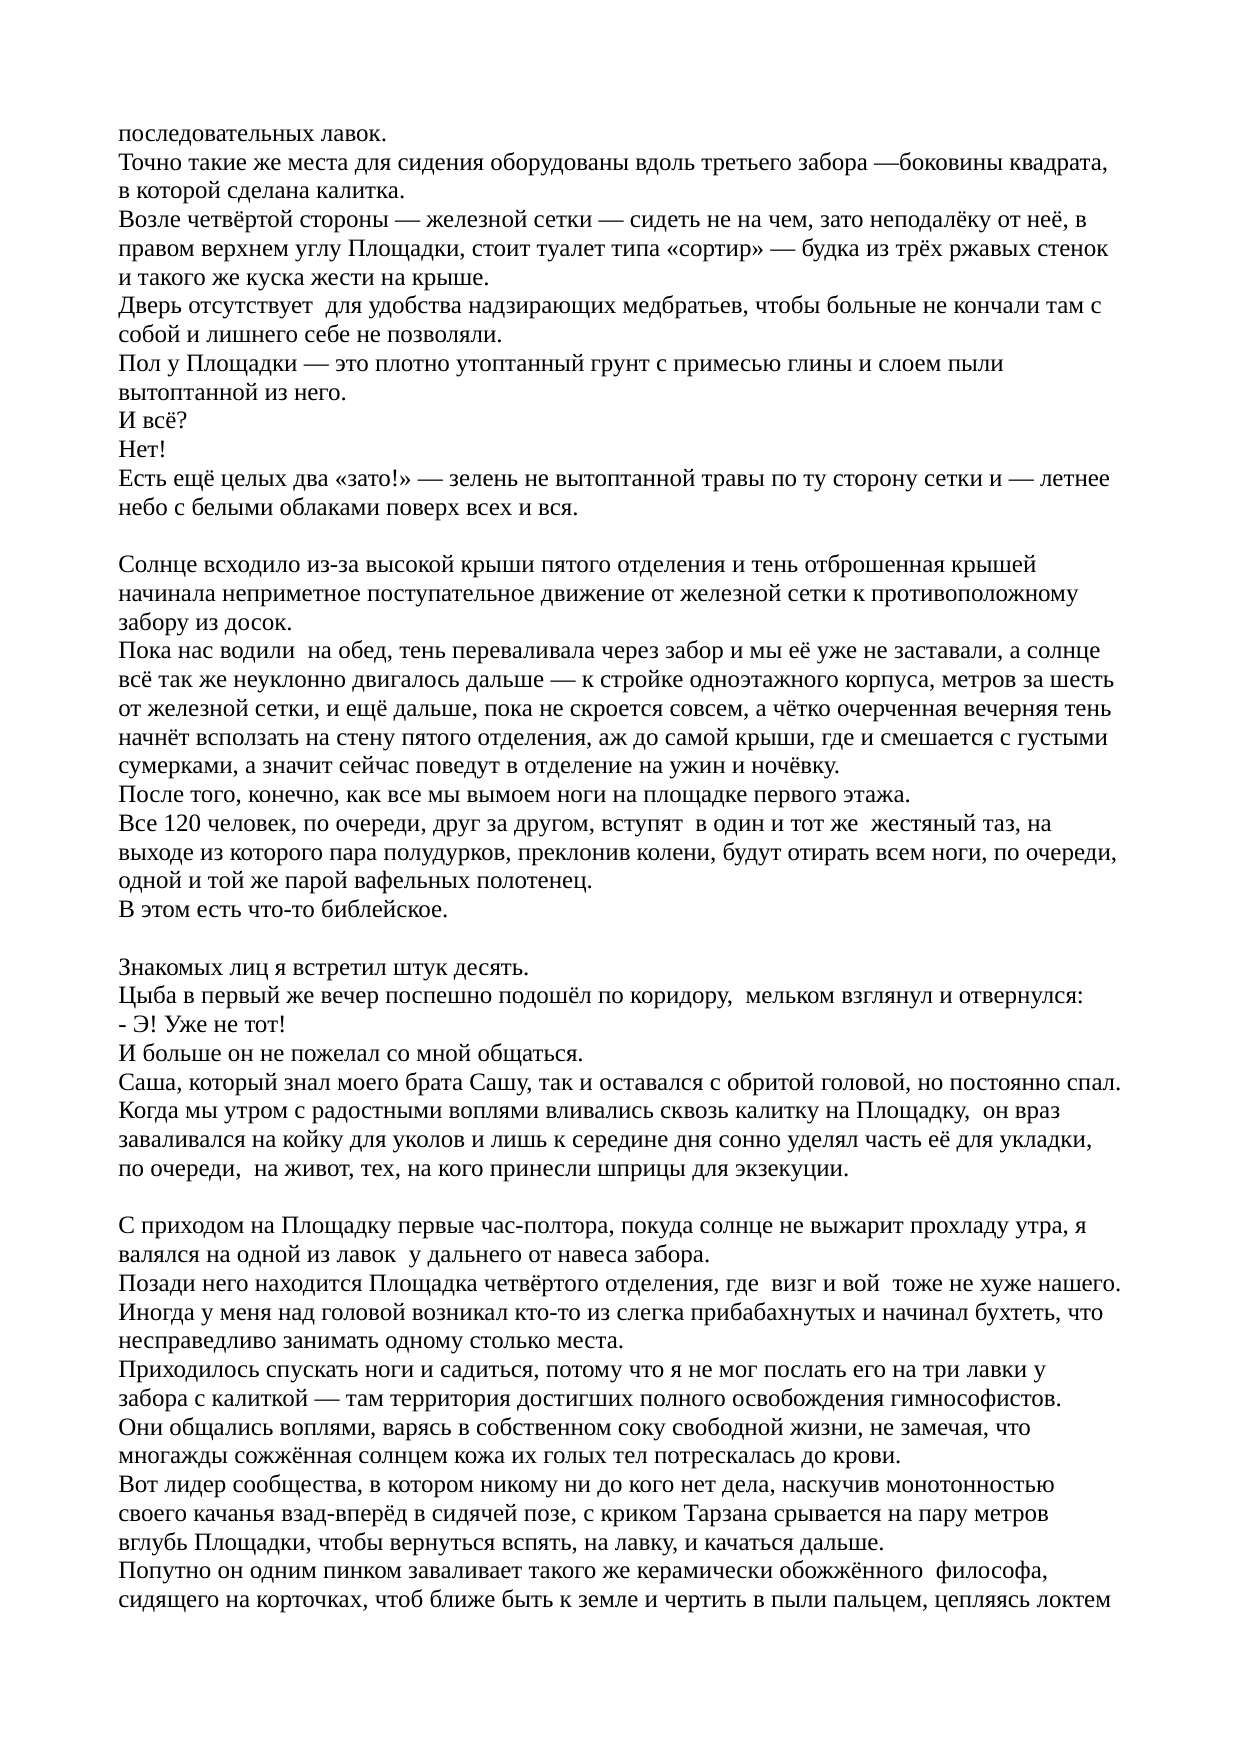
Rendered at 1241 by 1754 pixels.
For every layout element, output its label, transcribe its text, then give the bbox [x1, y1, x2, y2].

text С приходом на Площадку первые час-полтора, покуда солнце не выжарит прохладу утра, я валялся на одной из лавок у дальнего от навеса забора. [118, 1211, 1122, 1268]
text Нет! [118, 434, 1122, 463]
text Они общались воплями, варясь в собственном соку свободной жизни, не замечая, что многажды сожжённая солнцем кожа их голых тел потрескалась до крови. [118, 1412, 1122, 1469]
text - Э! Уже не тот! [118, 1009, 1122, 1038]
text Все 120 человек, по очереди, друг за другом, вступят в один и тот же жестяный таз, на выходе из которого пара полудурков, преклонив колени, будут отирать всем ноги, по очереди, одной и той же парой вафельных полотенец. [118, 808, 1122, 894]
text В этом есть что-то библейское. [118, 894, 1122, 923]
text Вот лидер сообщества, в котором никому ни до кого нет дела, наскучив монотонностью своего качанья взад-вперёд в сидячей позе, с криком Тарзана срывается на пару метров вглубь Площадки, чтобы вернуться вспять, на лавку, и качаться дальше. [118, 1469, 1122, 1556]
text Попутно он одним пинком заваливает такого же керамически обожжённого философа, сидящего на корточках, чтоб ближе быть к земле и чертить в пыли пальцем, цепляясь локтем [118, 1556, 1122, 1613]
text Дверь отсутствует для удобства надзирающих медбратьев, чтобы больные не кончали там с собой и лишнего себе не позволяли. [118, 291, 1122, 348]
text Знакомых лиц я встретил штук десять. [118, 952, 1122, 981]
text Позади него находится Площадка четвёртого отделения, где визг и вой тоже не хуже нашего. [118, 1268, 1122, 1297]
text Пол у Площадки — это плотно утоптанный грунт с примесью глины и слоем пыли вытоптанной из него. [118, 348, 1122, 406]
text Солнце всходило из-за высокой крыши пятого отделения и тень отброшенная крышей начинала неприметное поступательное движение от железной сетки к противоположному забору из досок. [118, 549, 1122, 636]
text Точно такие же места для сидения оборудованы вдоль третьего забора —боковины квадрата, в которой сделана калитка. [118, 147, 1122, 204]
text И больше он не пожелал со мной общаться. [118, 1038, 1122, 1067]
text Иногда у меня над головой возникал кто-то из слегка прибабахнутых и начинал бухтеть, что несправедливо занимать одному столько места. [118, 1297, 1122, 1354]
text Есть ещё целых два «зато!» — зелень не вытоптанной травы по ту сторону сетки и — летнее небо с белыми облаками поверх всех и вся. [118, 463, 1122, 521]
text После того, конечно, как все мы вымоем ноги на площадке первого этажа. [118, 779, 1122, 808]
text Когда мы утром с радостными воплями вливались сквозь калитку на Площадку, он враз заваливался на койку для уколов и лишь к середине дня сонно уделял часть её для укладки, по очереди, на живот, тех, на кого принесли шприцы для экзекуции. [118, 1096, 1122, 1182]
text последовательных лавок. [118, 118, 1122, 147]
text Пока нас водили на обед, тень переваливала через забор и мы её уже не заставали, а солнце всё так же неуклонно двигалось дальше — к стройке одноэтажного корпуса, метров за шесть от железной сетки, и ещё дальше, пока не скроется совсем, а чётко очерченная вечерняя тень начнёт всползать на стену пятого отделения, аж до самой крыши, где и смешается с густыми сумерками, а значит сейчас поведут в отделение на ужин и ночёвку. [118, 636, 1122, 779]
text Приходилось спускать ноги и садиться, потому что я не мог послать его на три лавки у забора с калиткой — там территория достигших полного освобождения гимнософистов. [118, 1354, 1122, 1412]
text Возле четвёртой стороны — железной сетки — сидеть не на чем, зато неподалёку от неё, в правом верхнем углу Площадки, стоит туалет типа «сортир» — будка из трёх ржавых стенок и такого же куска жести на крыше. [118, 204, 1122, 291]
text Саша, который знал моего брата Сашу, так и оставался с обритой головой, но постоянно спал. [118, 1067, 1122, 1096]
text Цыба в первый же вечер поспешно подошёл по коридору, мельком взглянул и отвернулся: [118, 981, 1122, 1009]
text И всё? [118, 406, 1122, 434]
